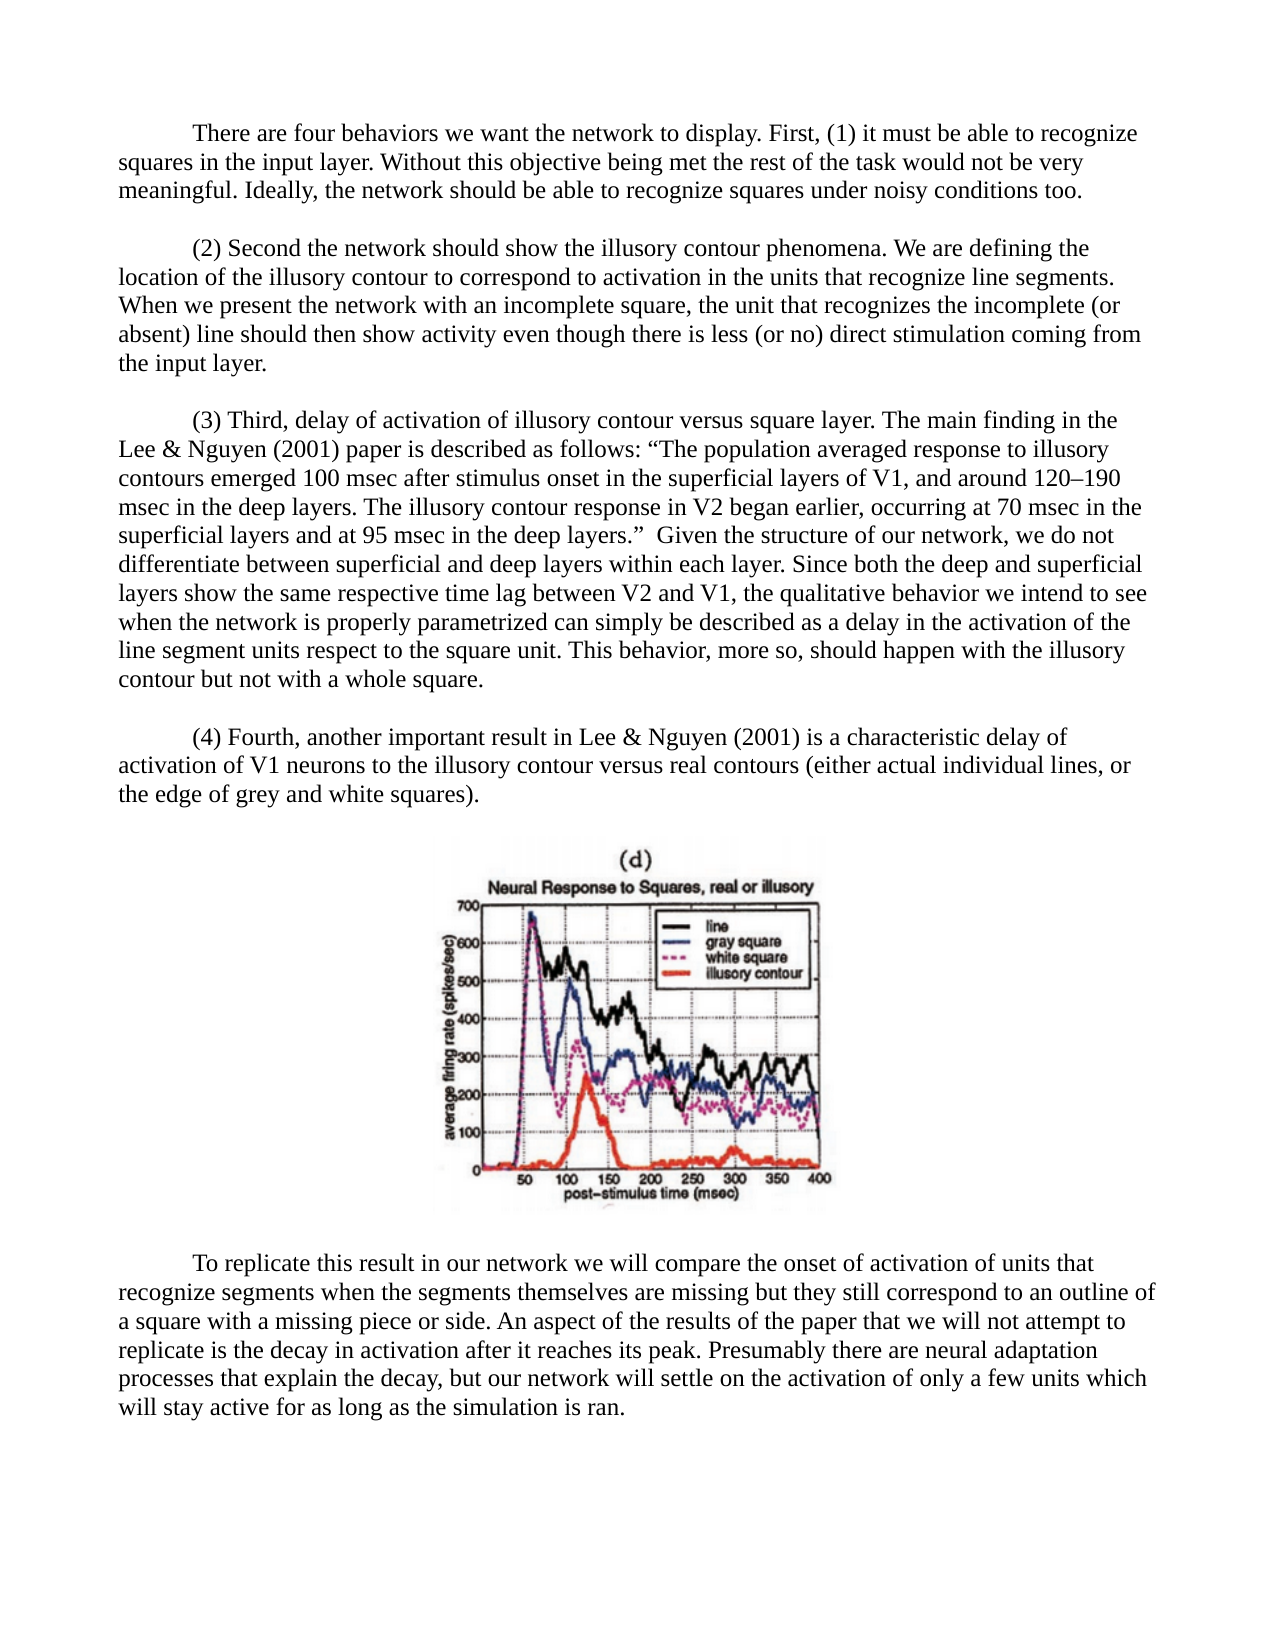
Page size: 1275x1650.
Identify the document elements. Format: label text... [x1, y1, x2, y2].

text (3) Third, delay of activation of illusory contour versus square layer. The main finding in the Lee & Nguyen (2001) paper is described as follows: “The population averaged response to illusory contours emerged 100 msec after stimulus onset in the superficial layers of V1, and around 120–190 msec in the deep layers. The illusory contour response in V2 began earlier, occurring at 70 msec in the superficial layers and at 95 msec in the deep layers.” Given the structure of our network, we do not differentiate between superficial and deep layers within each layer. Since both the deep and superficial layers show the same respective time lag between V2 and V1, the qualitative behavior we intend to see when the network is properly parametrized can simply be described as a delay in the activation of the line segment units respect to the square unit. This behavior, more so, should happen with the illusory contour but not with a whole square. [118, 406, 1157, 693]
text There are four behaviors we want the network to display. First, (1) it must be able to recognize squares in the input layer. Without this objective being met the rest of the task would not be very meaningful. Ideally, the network should be able to recognize squares under noisy conditions too. [118, 118, 1157, 204]
text (4) Fourth, another important result in Lee & Nguyen (2001) is a characteristic delay of activation of V1 neurons to the illusory contour versus real contours (either actual individual lines, or the edge of grey and white squares). [118, 722, 1157, 808]
text (2) Second the network should show the illusory contour phenomena. We are defining the location of the illusory contour to correspond to activation in the units that recognize line segments. When we present the network with an incomplete square, the unit that recognizes the incomplete (or absent) line should then show activity even though there is less (or no) direct stimulation coming from the input layer. [118, 233, 1157, 377]
text To replicate this result in our network we will compare the onset of activation of units that recognize segments when the segments themselves are missing but they still correspond to an outline of a square with a missing piece or side. An aspect of the results of the paper that we will not attempt to replicate is the decay in activation after it reaches its peak. Presumably there are neural adaptation processes that explain the decay, but our network will settle on the activation of only a few units which will stay active for as long as the simulation is ran. [118, 1248, 1157, 1421]
picture [432, 836, 843, 1220]
